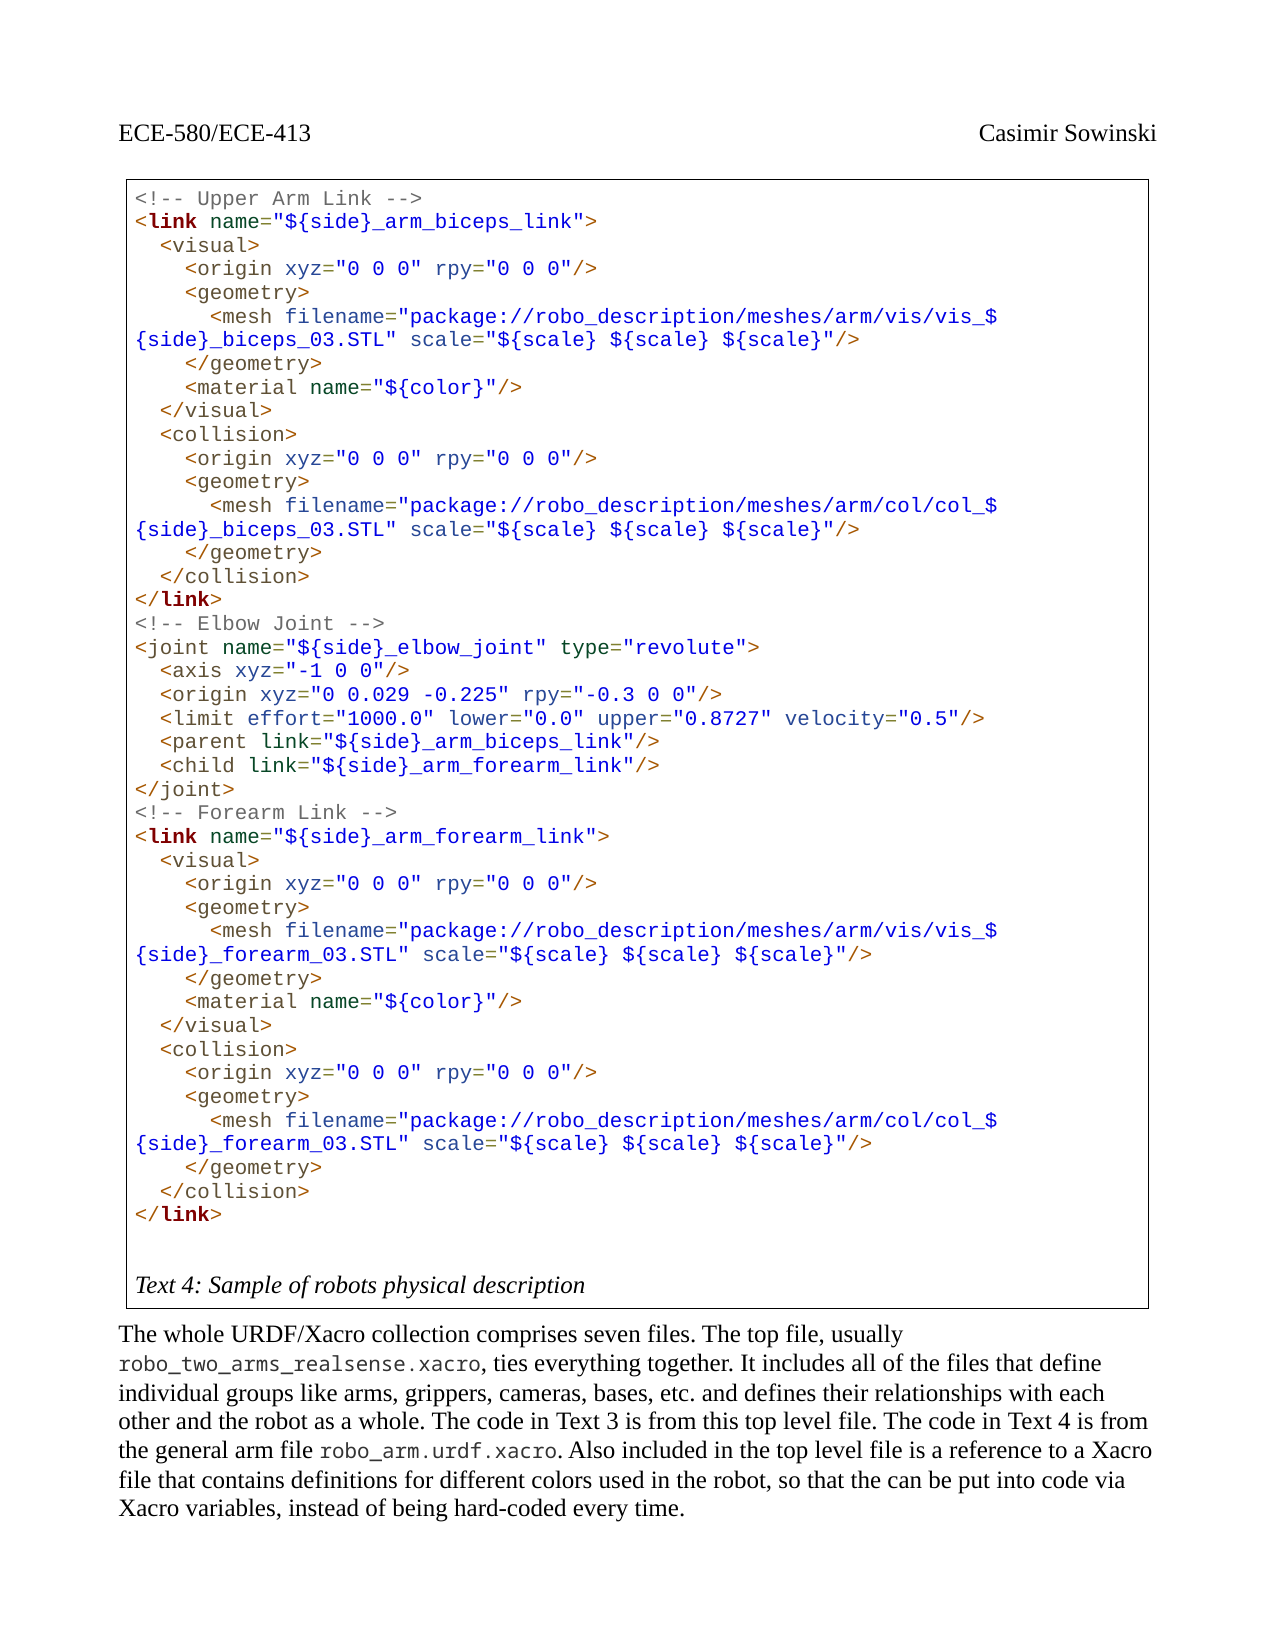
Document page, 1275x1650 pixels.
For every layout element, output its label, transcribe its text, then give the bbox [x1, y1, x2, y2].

text <origin xyz="0 0 0" rpy="0 0 0"/> [134, 873, 1139, 897]
text <origin xyz="0 0 0" rpy="0 0 0"/> [134, 1062, 1139, 1086]
text <!-- Elbow Joint --> [134, 613, 1139, 637]
text <material name="${color}"/> [134, 377, 1139, 400]
text <origin xyz="0 0.029 -0.225" rpy="-0.3 0 0"/> [134, 684, 1139, 708]
text <collision> [134, 1039, 1139, 1062]
text <link name="${side}_arm_forearm_link"> [134, 826, 1139, 849]
text </visual> [134, 1015, 1139, 1039]
text <visual> [134, 235, 1139, 258]
text </visual> [134, 400, 1139, 424]
text <limit effort="1000.0" lower="0.0" upper="0.8727" velocity="0.5"/> [134, 708, 1139, 731]
text </link> [134, 1204, 1139, 1228]
text </geometry> [134, 1157, 1139, 1181]
text <mesh filename="package://robo_description/meshes/arm/col/col_${side}_biceps_03.STL" scale="${scale} ${scale} ${scale}"/> [134, 495, 1139, 542]
text <collision> [134, 424, 1139, 448]
text </geometry> [134, 353, 1139, 377]
text <mesh filename="package://robo_description/meshes/arm/vis/vis_${side}_forearm_03.STL" scale="${scale} ${scale} ${scale}"/> [134, 921, 1139, 968]
text <geometry> [134, 897, 1139, 921]
text </link> [134, 589, 1139, 613]
text <joint name="${side}_elbow_joint" type="revolute"> [134, 637, 1139, 660]
text <link name="${side}_arm_biceps_link"> [134, 211, 1139, 235]
text <origin xyz="0 0 0" rpy="0 0 0"/> [134, 448, 1139, 471]
text <geometry> [134, 282, 1139, 306]
text <material name="${color}"/> [134, 991, 1139, 1015]
text <parent link="${side}_arm_biceps_link"/> [134, 731, 1139, 755]
text <axis xyz="-1 0 0"/> [134, 660, 1139, 684]
text </geometry> [134, 968, 1139, 991]
text </joint> [134, 779, 1139, 802]
text <mesh filename="package://robo_description/meshes/arm/vis/vis_${side}_biceps_03.STL" scale="${scale} ${scale} ${scale}"/> [134, 306, 1139, 353]
text The whole URDF/Xacro collection comprises seven files. The top file, usually robo_two_arms_realsense.xacro, ties everything together. It includes all of the files that define individual groups like arms, grippers, cameras, bases, etc. and defines their relationships with each other and the robot as a whole. The code in Text 3 is from this top level file. The code in Text 4 is from the general arm file robo_arm.urdf.xacro. Also included in the top level file is a reference to a Xacro file that contains definitions for different colors used in the robot, so that the can be put into code via Xacro variables, instead of being hard-coded every time. [118, 176, 1157, 1522]
text <!-- Upper Arm Link --> [134, 187, 1139, 211]
text <geometry> [134, 1086, 1139, 1110]
text </collision> [134, 1181, 1139, 1204]
text <!-- Forearm Link --> [134, 802, 1139, 826]
text </collision> [134, 566, 1139, 589]
text <child link="${side}_arm_forearm_link"/> [134, 755, 1139, 779]
text <geometry> [134, 471, 1139, 495]
text Text 4: Sample of robots physical description [134, 1270, 1139, 1299]
text </geometry> [134, 542, 1139, 566]
text <visual> [134, 849, 1139, 873]
text <mesh filename="package://robo_description/meshes/arm/col/col_${side}_forearm_03.STL" scale="${scale} ${scale} ${scale}"/> [134, 1110, 1139, 1157]
text <origin xyz="0 0 0" rpy="0 0 0"/> [134, 258, 1139, 282]
